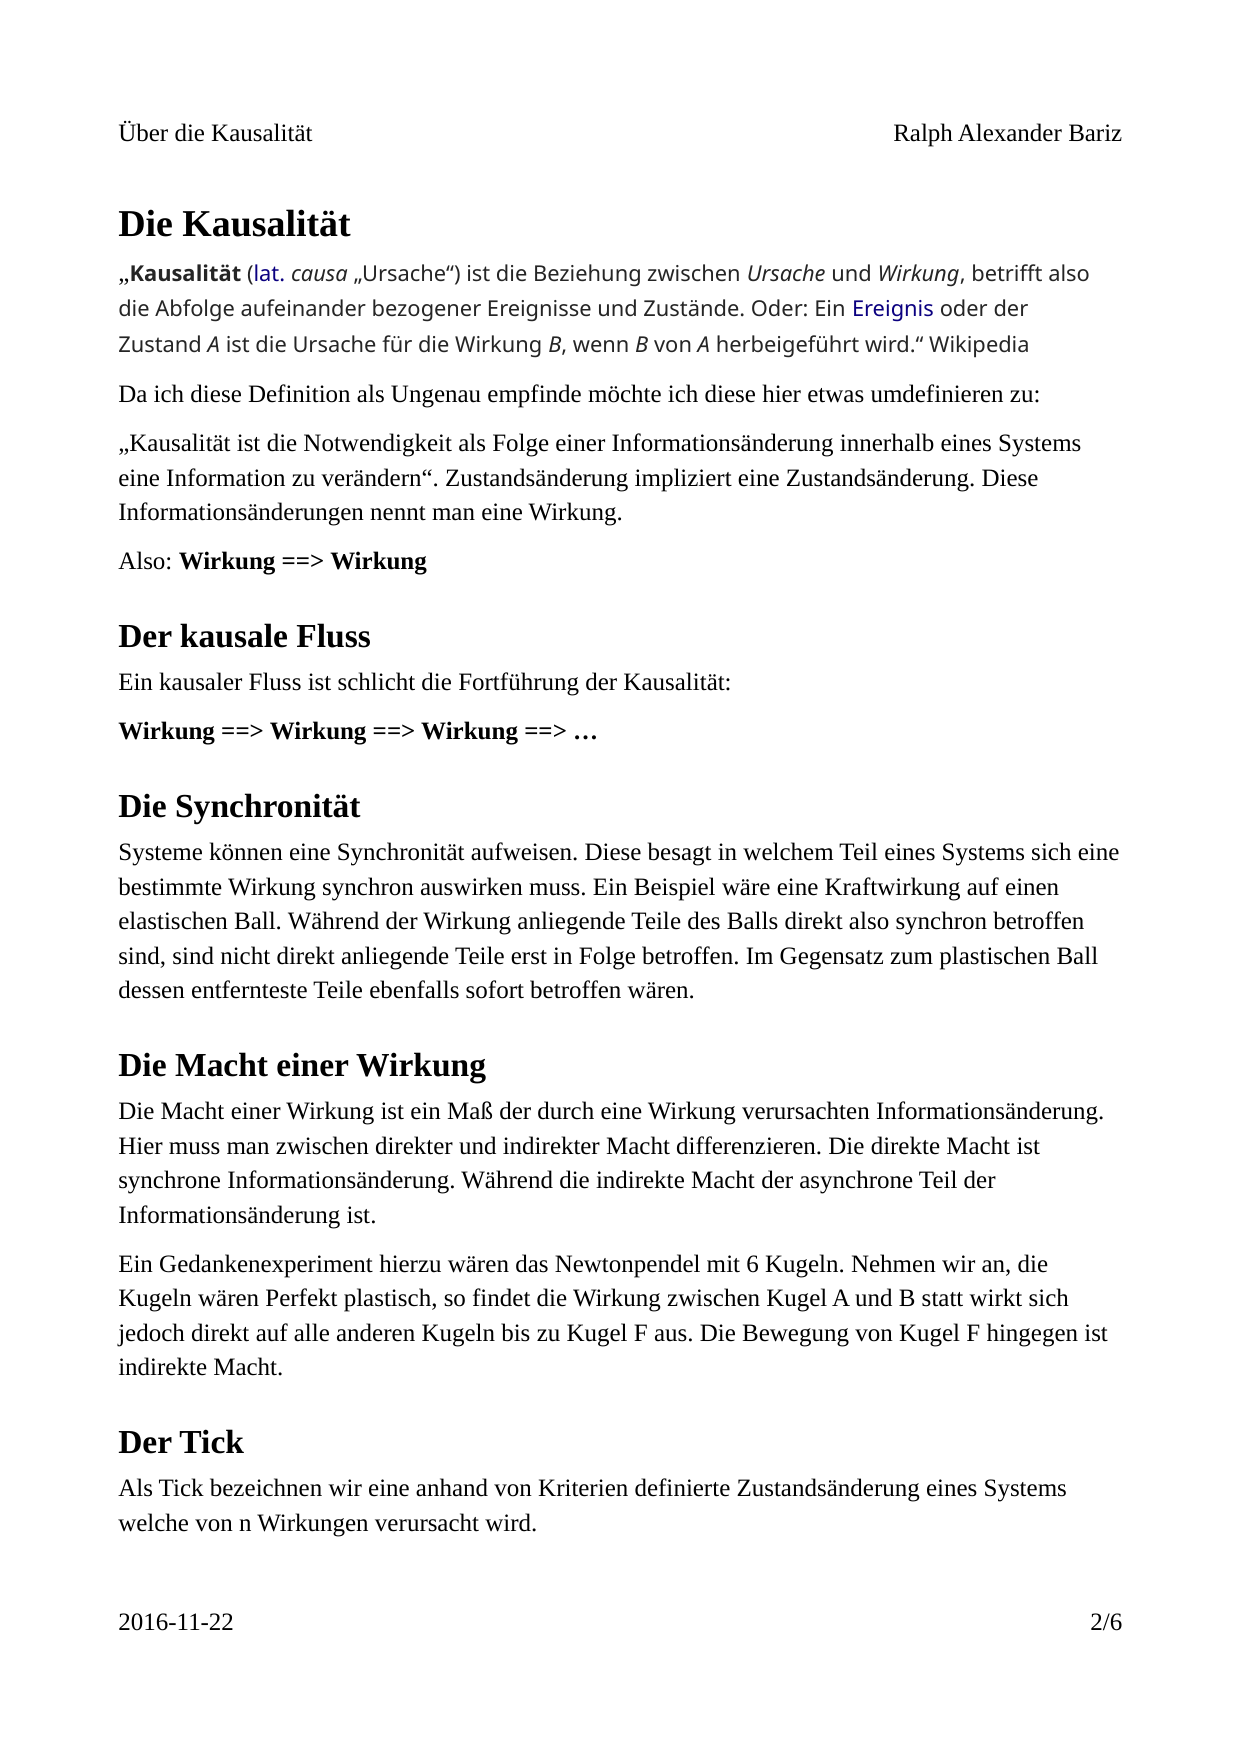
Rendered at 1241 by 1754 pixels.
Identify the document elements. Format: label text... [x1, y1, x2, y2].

subtitle Die Synchronität [118, 786, 1122, 825]
subtitle Die Kausalität [118, 201, 1122, 245]
subtitle Der Tick [118, 1422, 1122, 1461]
text Als Tick bezeichnen wir eine anhand von Kriterien definierte Zustandsänderung eines Systems welche von n Wirkungen verursacht wird. [118, 1473, 1122, 1537]
text „Kausalität (lat. causa „Ursache“) ist die Beziehung zwischen Ursache und Wirkung, betrifft also die Abfolge aufeinander bezogener Ereignisse und Zustände. Oder: Ein Ereignis oder der Zustand A ist die Ursache für die Wirkung B, wenn B von A herbeigeführt wird.“ Wikipedia [118, 257, 1122, 359]
text Da ich diese Definition als Ungenau empfinde möchte ich diese hier etwas umdefinieren zu: [118, 379, 1122, 408]
text Ein Gedankenexperiment hierzu wären das Newtonpendel mit 6 Kugeln. Nehmen wir an, die Kugeln wären Perfekt plastisch, so findet die Wirkung zwischen Kugel A und B statt wirkt sich jedoch direkt auf alle anderen Kugeln bis zu Kugel F aus. Die Bewegung von Kugel F hingegen ist indirekte Macht. [118, 1249, 1122, 1381]
subtitle Die Macht einer Wirkung [118, 1045, 1122, 1084]
text Wirkung ==> Wirkung ==> Wirkung ==> … [118, 716, 1122, 745]
subtitle Der kausale Fluss [118, 616, 1122, 655]
text „Kausalität ist die Notwendigkeit als Folge einer Informationsänderung innerhalb eines Systems eine Information zu verändern“. Zustandsänderung impliziert eine Zustandsänderung. Diese Informationsänderungen nennt man eine Wirkung. [118, 428, 1122, 526]
text Also: Wirkung ==> Wirkung [118, 546, 1122, 575]
text Systeme können eine Synchronität aufweisen. Diese besagt in welchem Teil eines Systems sich eine bestimmte Wirkung synchron auswirken muss. Ein Beispiel wäre eine Kraftwirkung auf einen elastischen Ball. Während der Wirkung anliegende Teile des Balls direkt also synchron betroffen sind, sind nicht direkt anliegende Teile erst in Folge betroffen. Im Gegensatz zum plastischen Ball dessen entfernteste Teile ebenfalls sofort betroffen wären. [118, 837, 1122, 1004]
text Ein kausaler Fluss ist schlicht die Fortführung der Kausalität: [118, 667, 1122, 696]
text Die Macht einer Wirkung ist ein Maß der durch eine Wirkung verursachten Informationsänderung. Hier muss man zwischen direkter und indirekter Macht differenzieren. Die direkte Macht ist synchrone Informationsänderung. Während die indirekte Macht der asynchrone Teil der Informationsänderung ist. [118, 1096, 1122, 1229]
